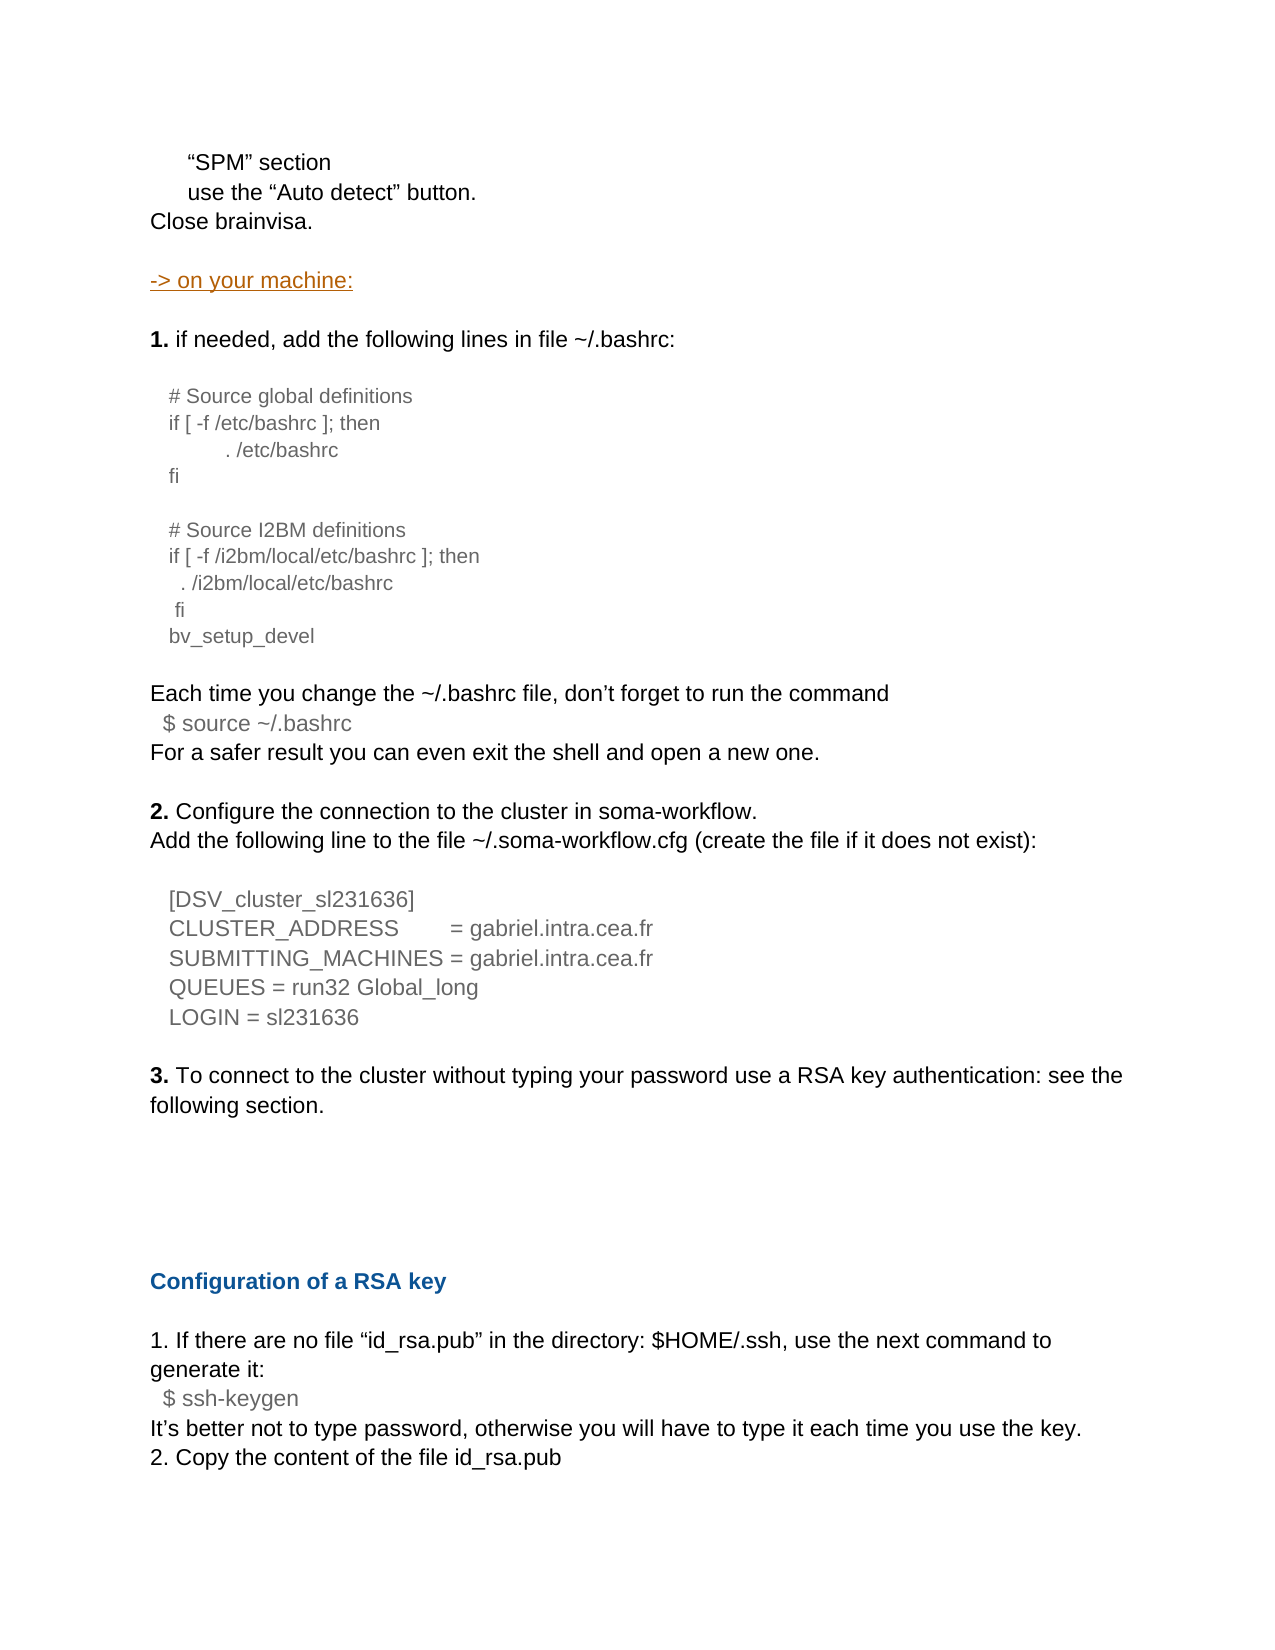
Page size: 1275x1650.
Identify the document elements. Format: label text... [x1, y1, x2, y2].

text . /etc/bashrc [150, 438, 1125, 462]
text bv_setup_devel [150, 625, 1125, 648]
text fi [150, 465, 1125, 488]
text 2. Copy the content of the file id_rsa.pub [150, 1445, 1125, 1470]
text Add the following line to the file ~/.soma-workflow.cfg (create the file if it does not exist): [150, 828, 1125, 853]
text if [ -f /i2bm/local/etc/bashrc ]; then [150, 545, 1125, 568]
text if [ -f /etc/bashrc ]; then [150, 412, 1125, 435]
text CLUSTER_ADDRESS = gabriel.intra.cea.fr [150, 916, 1125, 942]
text -> on your machine: [150, 267, 1125, 293]
text fi [150, 598, 1125, 622]
text $ ssh-keygen [150, 1386, 1125, 1412]
text QUEUES = run32 Global_long [150, 975, 1125, 1000]
text “SPM” section [150, 150, 1125, 176]
text $ source ~/.bashrc [150, 710, 1125, 736]
text use the “Auto detect” button. [150, 179, 1125, 205]
text Configuration of a RSA key [150, 1268, 1125, 1294]
text For a safer result you can even exit the shell and open a new one. [150, 740, 1125, 765]
text SUBMITTING_MACHINES = gabriel.intra.cea.fr [150, 945, 1125, 971]
text # Source global definitions [150, 385, 1125, 408]
text LOGIN = sl231636 [150, 1004, 1125, 1030]
text Each time you change the ~/.bashrc file, don’t forget to run the command [150, 681, 1125, 707]
text Close brainvisa. [150, 209, 1125, 234]
text # Source I2BM definitions [150, 518, 1125, 542]
text [DSV_cluster_sl231636] [150, 887, 1125, 912]
text 1. if needed, add the following lines in file ~/.bashrc: [150, 326, 1125, 352]
text 1. If there are no file “id_rsa.pub” in the directory: $HOME/.ssh, use the next command to generate it: [150, 1327, 1125, 1382]
text It’s better not to type password, otherwise you will have to type it each time you use the key. [150, 1415, 1125, 1441]
text 2. Configure the connection to the cluster in soma-workflow. [150, 798, 1125, 824]
text . /i2bm/local/etc/bashrc [150, 572, 1125, 595]
text 3. To connect to the cluster without typing your password use a RSA key authentication: see the following section. [150, 1063, 1125, 1118]
